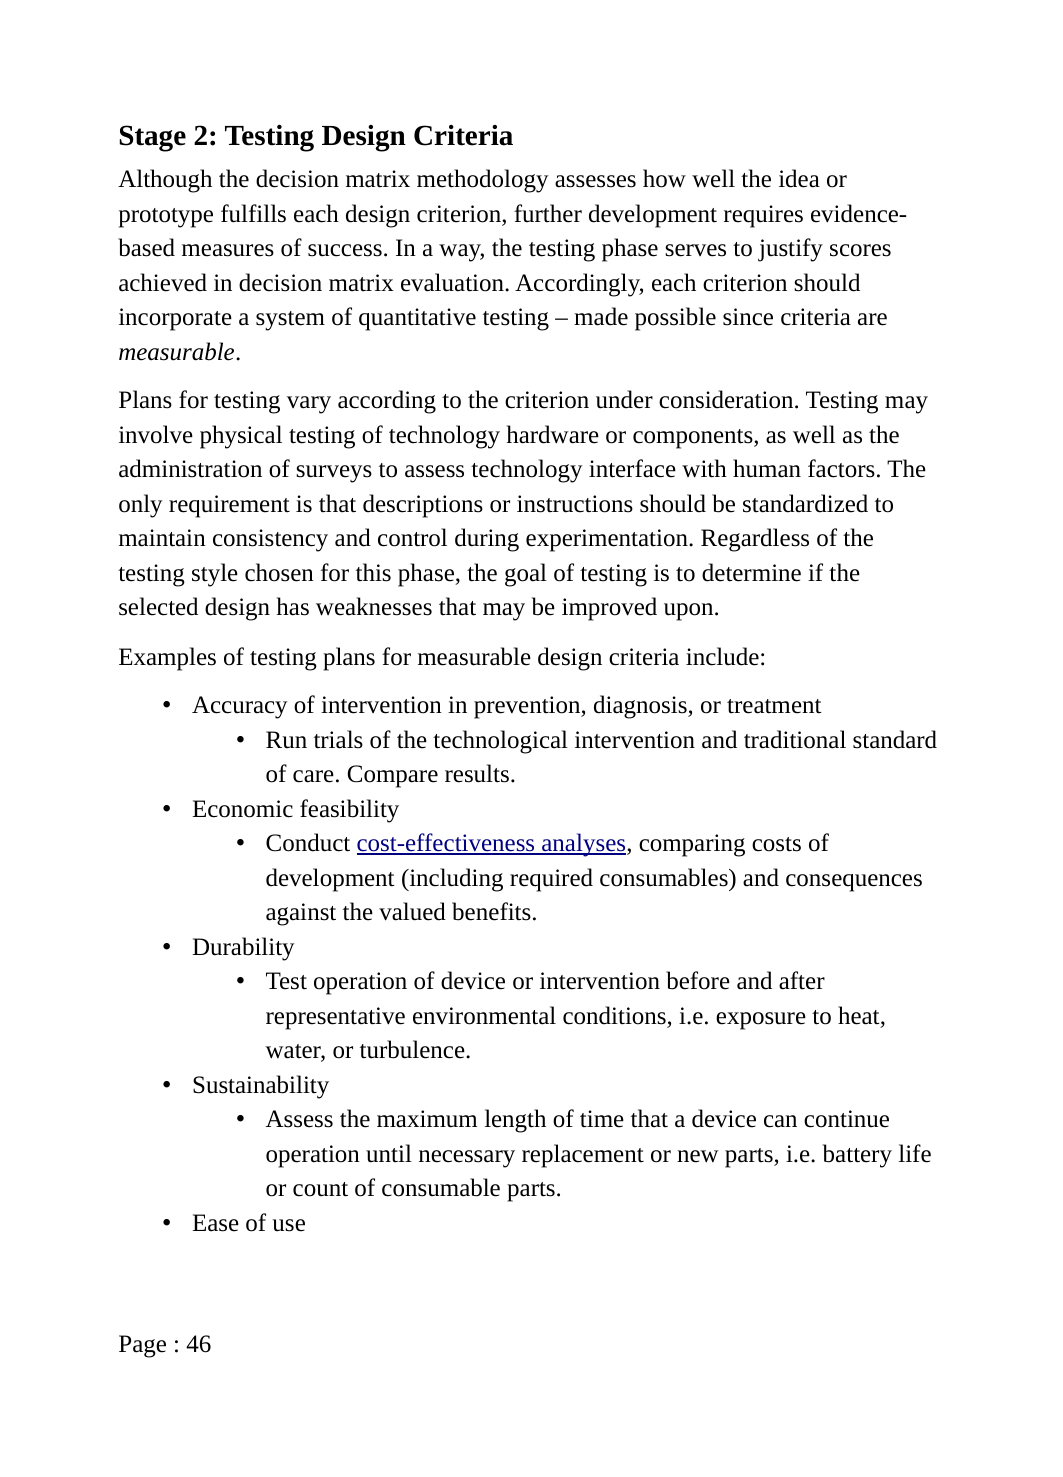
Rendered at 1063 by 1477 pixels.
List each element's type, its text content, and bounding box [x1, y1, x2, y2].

list Sustainability [162, 1070, 945, 1099]
text Plans for testing vary according to the criterion under consideration. Testing may involve physical testing of technology hardware or components, as well as the administration of surveys to assess technology interface with human factors. The only requirement is that descriptions or instructions should be standardized to maintain consistency and control during experimentation. Regardless of the testing style chosen for this phase, the goal of testing is to determine if the selected design has weaknesses that may be improved upon. [118, 386, 945, 621]
list Test operation of device or intervention before and after representative environmental conditions, i.e. exposure to heat, water, or turbulence. [236, 966, 945, 1064]
list Accuracy of intervention in prevention, diagnosis, or treatment [162, 691, 945, 719]
list Assess the maximum length of time that a device can continue operation until necessary replacement or new parts, i.e. battery life or count of consumable parts. [236, 1104, 945, 1202]
list Run trials of the technological intervention and traditional standard of care. Compare results. [236, 725, 945, 788]
list Conduct cost-effectiveness analyses, comparing costs of development (including required consumables) and consequences against the valued benefits. [236, 828, 945, 926]
list Ease of use [162, 1208, 945, 1237]
text Examples of testing plans for measurable design criteria include: [118, 642, 945, 670]
list Economic feasibility [162, 794, 945, 823]
text Although the decision matrix methodology assesses how well the idea or prototype fulfills each design criterion, further development requires evidence-based measures of success. In a way, the testing phase serves to justify scores achieved in decision matrix evaluation. Accordingly, each criterion should incorporate a system of quantitative testing – made possible since criteria are measurable. [118, 164, 945, 365]
subtitle Stage 2: Testing Design Criteria [118, 118, 945, 152]
list Durability [162, 932, 945, 961]
